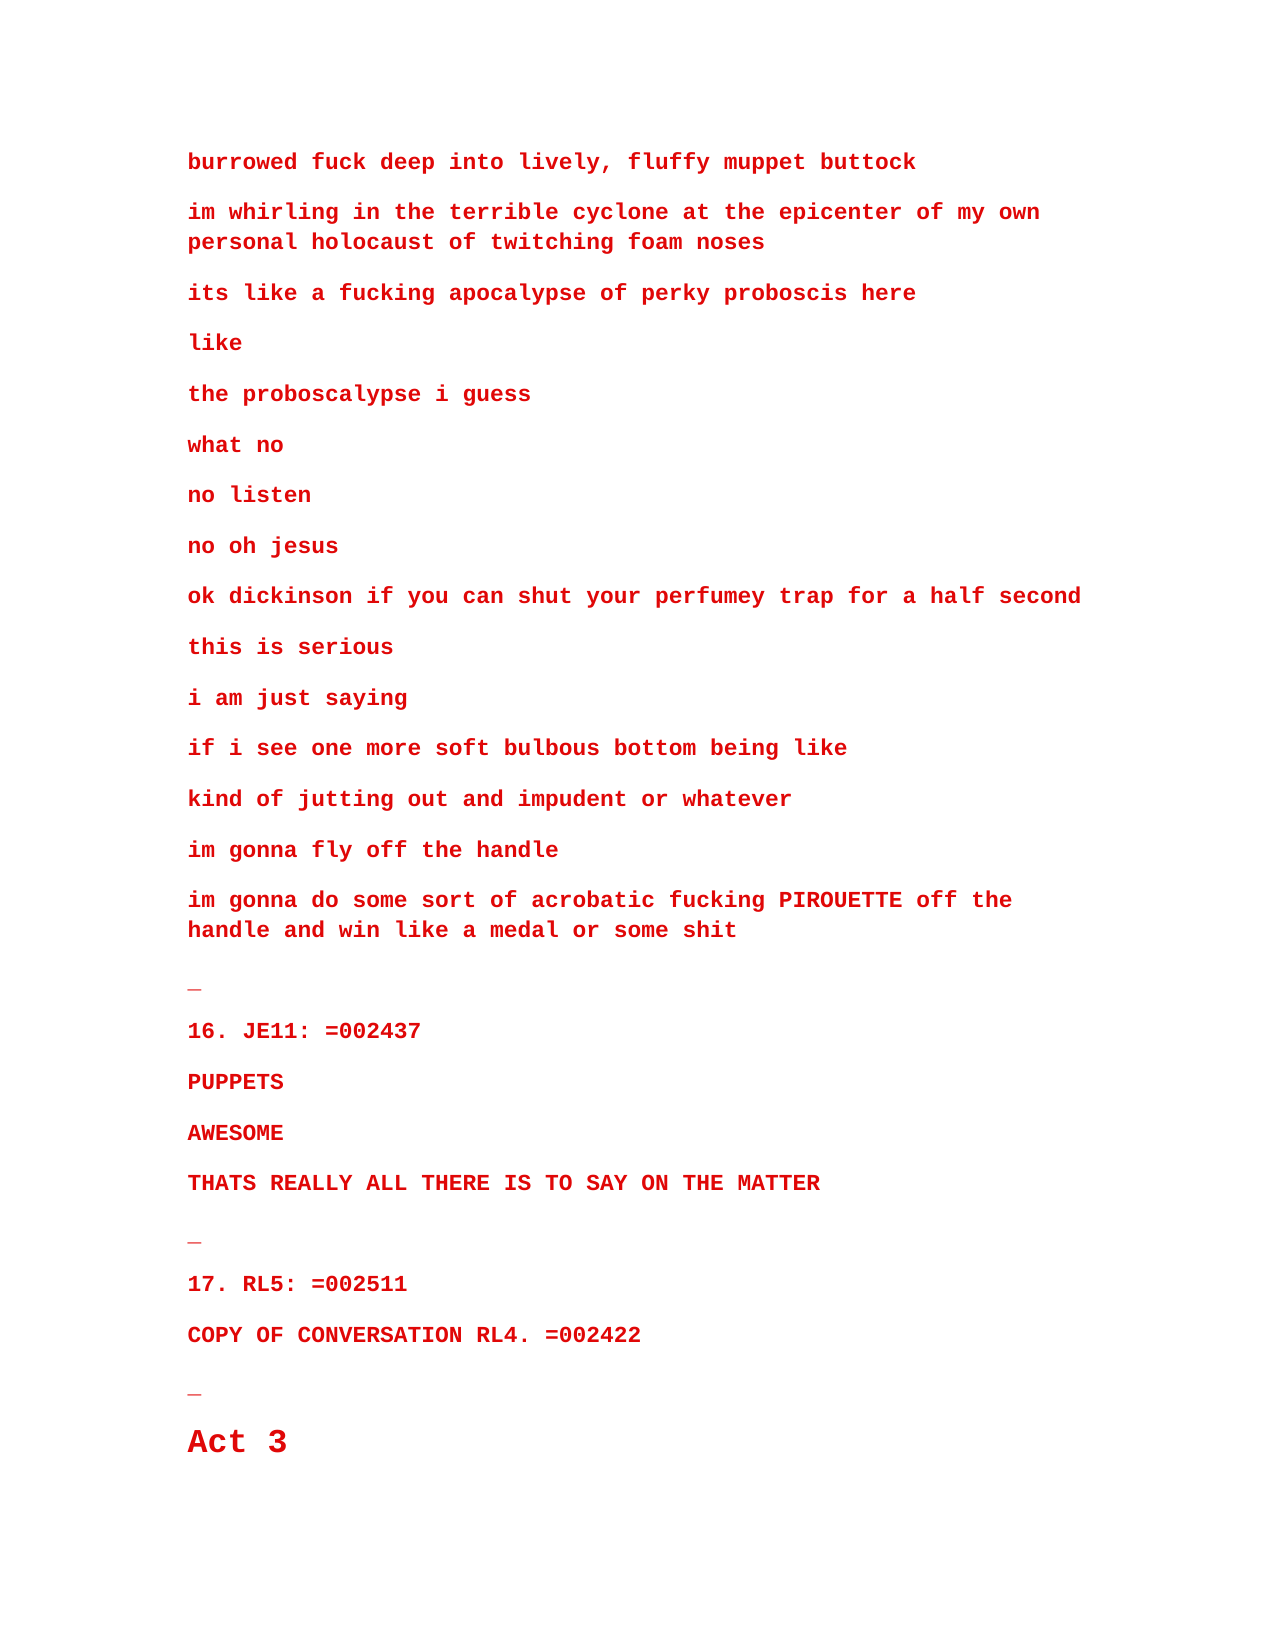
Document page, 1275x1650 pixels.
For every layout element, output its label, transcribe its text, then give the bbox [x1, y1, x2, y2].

text _ [187, 1222, 1087, 1248]
text _ [187, 969, 1087, 995]
text burrowed fuck deep into lively, fluffy muppet buttock [187, 150, 1087, 176]
text its like a fucking apocalypse of perky proboscis here [187, 281, 1087, 307]
text im gonna fly off the handle [187, 838, 1087, 864]
text im gonna do some sort of acrobatic fucking PIROUETTE off the handle and win like a medal or some shit [187, 888, 1087, 944]
text ok dickinson if you can shut your perfumey trap for a half second [187, 585, 1087, 611]
text i am just saying [187, 686, 1087, 712]
text _ [187, 1374, 1087, 1400]
text PUPPETS [187, 1070, 1087, 1096]
text THATS REALLY ALL THERE IS TO SAY ON THE MATTER [187, 1171, 1087, 1197]
text COPY OF CONVERSATION RL4. =002422 [187, 1323, 1087, 1349]
text if i see one more soft bulbous bottom being like [187, 737, 1087, 763]
text 16. JE11: =002437 [187, 1019, 1087, 1046]
text the proboscalypse i guess [187, 382, 1087, 408]
text like [187, 332, 1087, 358]
text no listen [187, 483, 1087, 509]
text kind of jutting out and impudent or whatever [187, 787, 1087, 813]
text Act 3 [187, 1424, 1087, 1462]
text what no [187, 433, 1087, 459]
text no oh jesus [187, 534, 1087, 560]
text AWESOME [187, 1121, 1087, 1147]
text im whirling in the terrible cyclone at the epicenter of my own personal holocaust of twitching foam noses [187, 201, 1087, 256]
text 17. RL5: =002511 [187, 1273, 1087, 1299]
text this is serious [187, 635, 1087, 661]
